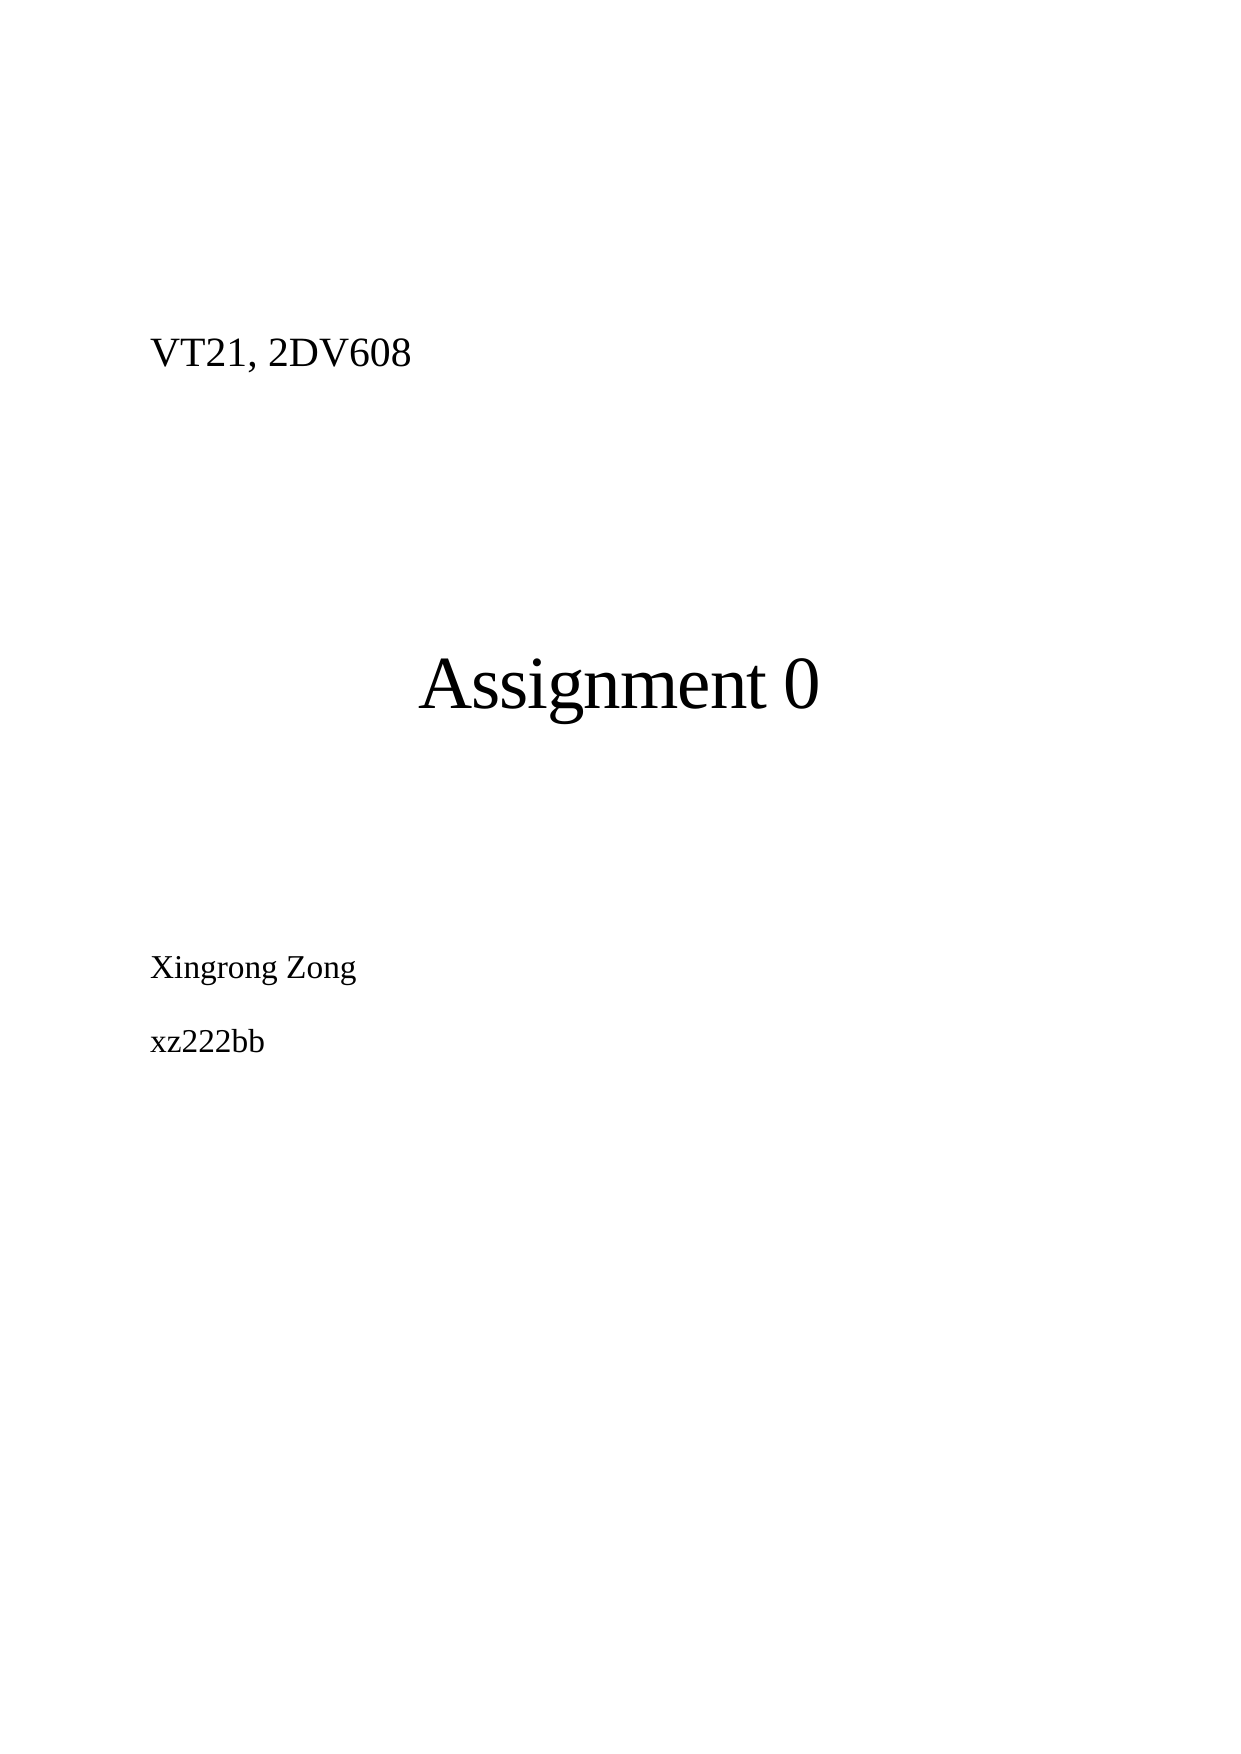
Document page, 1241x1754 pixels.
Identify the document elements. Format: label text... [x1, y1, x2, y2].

text Xingrong Zong [150, 947, 1090, 985]
title Assignment 0 [150, 638, 1090, 724]
text xz222bb [150, 1021, 1090, 1059]
text VT21, 2DV608 [150, 327, 1090, 375]
